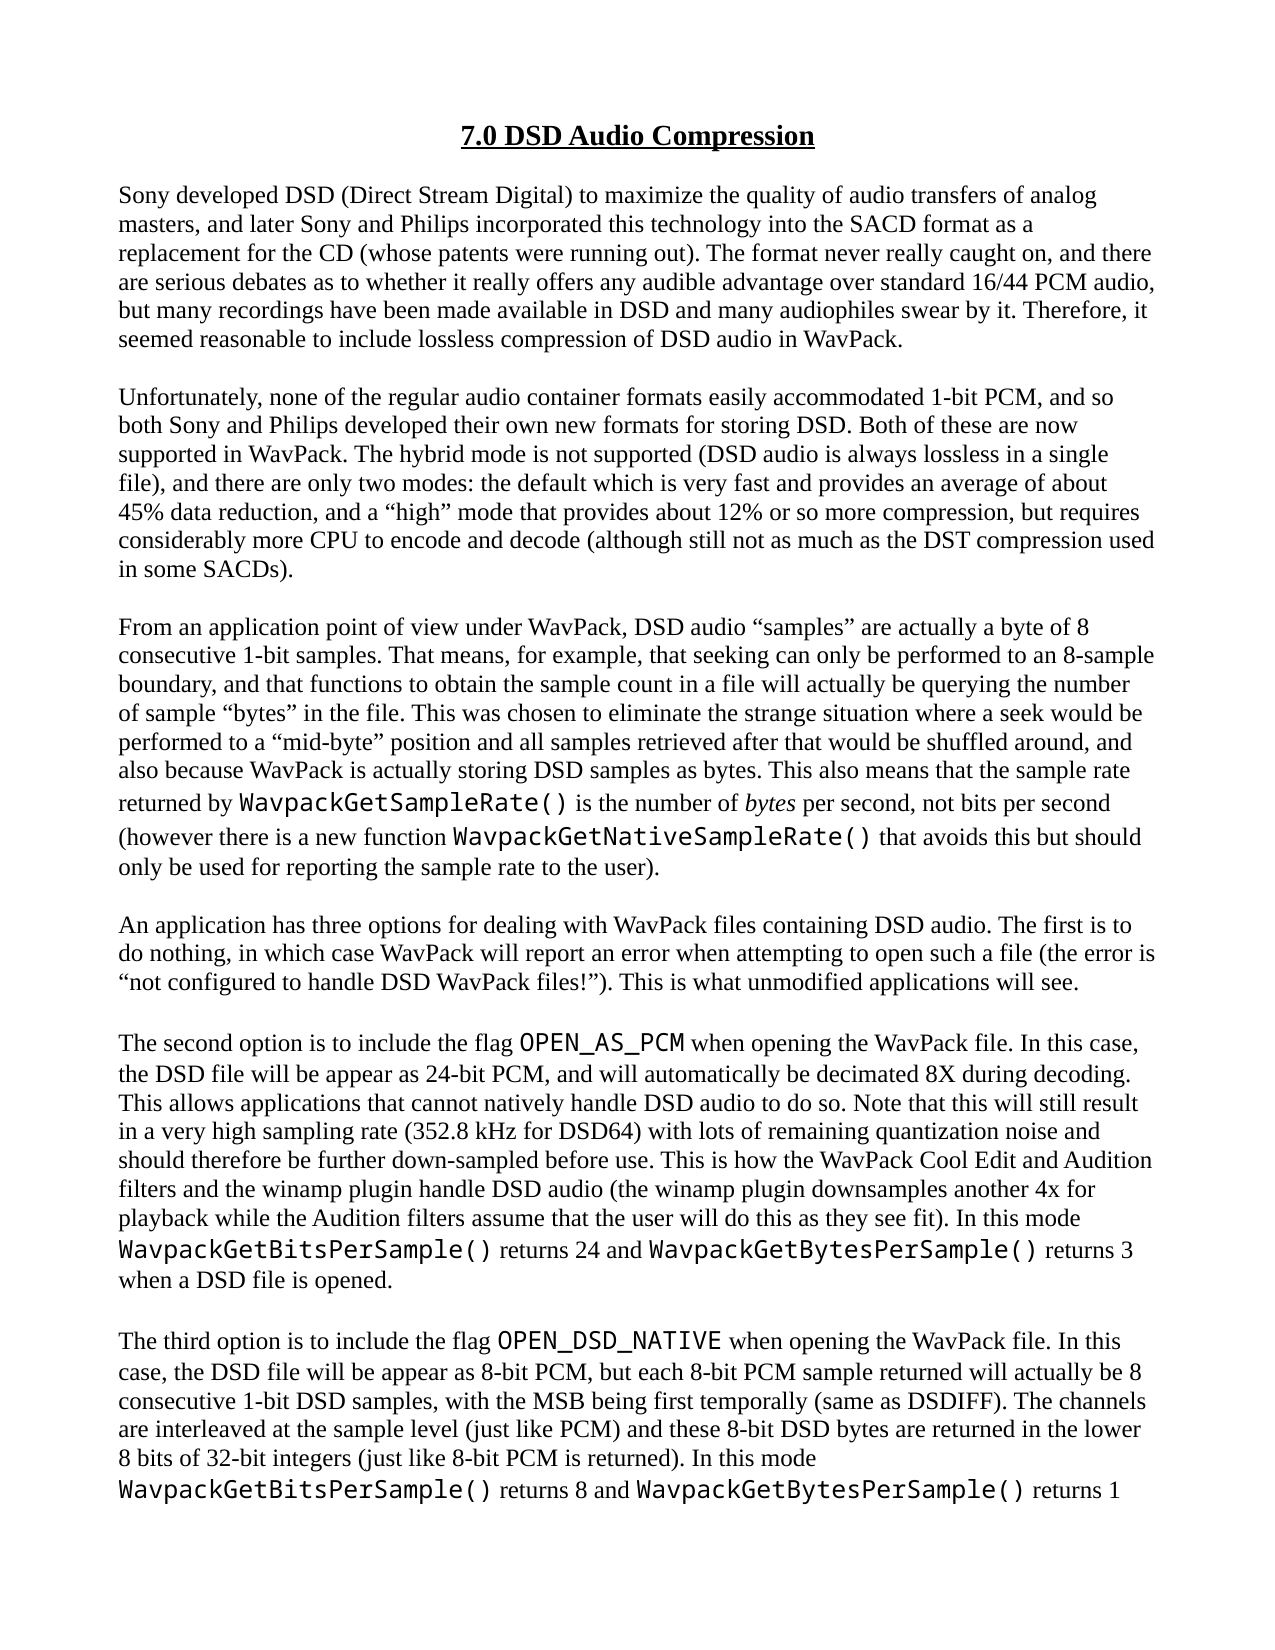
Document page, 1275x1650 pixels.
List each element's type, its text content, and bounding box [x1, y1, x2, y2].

text From an application point of view under WavPack, DSD audio “samples” are actually a byte of 8 consecutive 1-bit samples. That means, for example, that seeking can only be performed to an 8-sample boundary, and that functions to obtain the sample count in a file will actually be querying the number of sample “bytes” in the file. This was chosen to eliminate the strange situation where a seek would be performed to a “mid-byte” position and all samples retrieved after that would be shuffled around, and also because WavPack is actually storing DSD samples as bytes. This also means that the sample rate returned by WavpackGetSampleRate() is the number of bytes per second, not bits per second (however there is a new function WavpackGetNativeSampleRate() that avoids this but should only be used for reporting the sample rate to the user). [118, 612, 1157, 881]
text The second option is to include the flag OPEN_AS_PCM when opening the WavPack file. In this case, the DSD file will be appear as 24-bit PCM, and will automatically be decimated 8X during decoding. This allows applications that cannot natively handle DSD audio to do so. Note that this will still result in a very high sampling rate (352.8 kHz for DSD64) with lots of remaining quantization noise and should therefore be further down-sampled before use. This is how the WavPack Cool Edit and Audition filters and the winamp plugin handle DSD audio (the winamp plugin downsamples another 4x for playback while the Audition filters assume that the user will do this as they see fit). In this mode WavpackGetBitsPerSample() returns 24 and WavpackGetBytesPerSample() returns 3 when a DSD file is opened. [118, 1025, 1157, 1294]
text 7.0 DSD Audio Compression [118, 118, 1157, 152]
text An application has three options for dealing with WavPack files containing DSD audio. The first is to do nothing, in which case WavPack will report an error when attempting to open such a file (the error is “not configured to handle DSD WavPack files!”). This is what unmodified applications will see. [118, 910, 1157, 996]
text Unfortunately, none of the regular audio container formats easily accommodated 1-bit PCM, and so both Sony and Philips developed their own new formats for storing DSD. Both of these are now supported in WavPack. The hybrid mode is not supported (DSD audio is always lossless in a single file), and there are only two modes: the default which is very fast and provides an average of about 45% data reduction, and a “high” mode that provides about 12% or so more compression, but requires considerably more CPU to encode and decode (although still not as much as the DST compression used in some SACDs). [118, 382, 1157, 583]
text The third option is to include the flag OPEN_DSD_NATIVE when opening the WavPack file. In this case, the DSD file will be appear as 8-bit PCM, but each 8-bit PCM sample returned will actually be 8 consecutive 1-bit DSD samples, with the MSB being first temporally (same as DSDIFF). The channels are interleaved at the sample level (just like PCM) and these 8-bit DSD bytes are returned in the lower 8 bits of 32-bit integers (just like 8-bit PCM is returned). In this mode WavpackGetBitsPerSample() returns 8 and WavpackGetBytesPerSample() returns 1 [118, 1323, 1157, 1506]
text Sony developed DSD (Direct Stream Digital) to maximize the quality of audio transfers of analog masters, and later Sony and Philips incorporated this technology into the SACD format as a replacement for the CD (whose patents were running out). The format never really caught on, and there are serious debates as to whether it really offers any audible advantage over standard 16/44 PCM audio, but many recordings have been made available in DSD and many audiophiles swear by it. Therefore, it seemed reasonable to include lossless compression of DSD audio in WavPack. [118, 180, 1157, 353]
